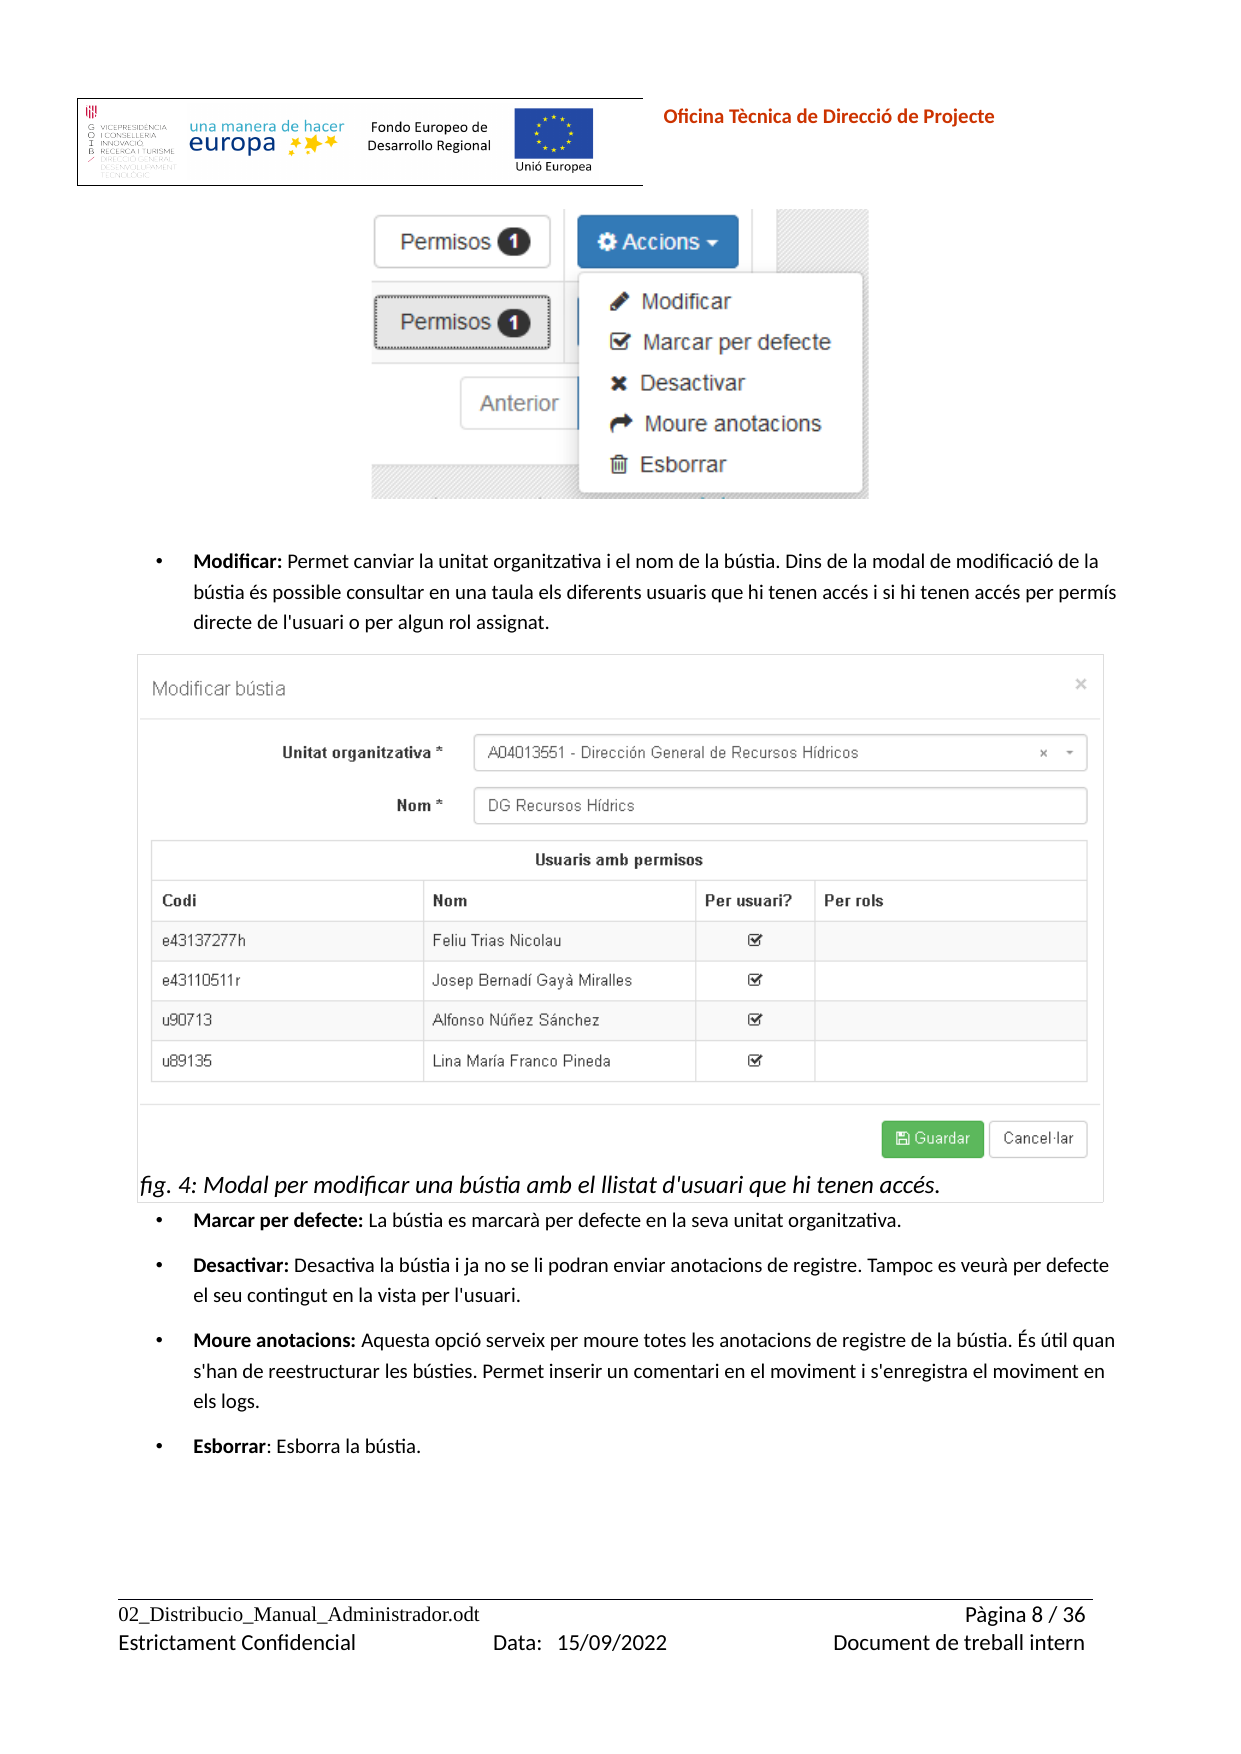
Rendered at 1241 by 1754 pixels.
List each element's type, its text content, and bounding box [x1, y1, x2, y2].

list Moure anotacions: Aquesta opció serveix per moure totes les anotacions de registre de la bústia. És útil quan s'han de reestructurar les bústies. Permet inserir un comentari en el moviment i s'enregistra el moviment en els logs. [156, 1328, 1122, 1414]
list Marcar per defecte: La bústia es marcarà per defecte en la seva unitat organitzativa. [138, 655, 1103, 1202]
list Esborrar: Esborra la bústia. [156, 1433, 1122, 1459]
list Modificar: Permet canviar la unitat organitzativa i el nom de la bústia. Dins de la modal de modificació de la bústia és possible consultar en una taula els diferents usuaris que hi tenen accés i si hi tenen accés per permís directe de l'usuari o per algun rol assignat. [156, 548, 1122, 635]
picture [140, 669, 1101, 1163]
list fig. 4: Modal per modificar una bústia amb el llistat d'usuari que hi tenen accés. [140, 1163, 1100, 1199]
list Desactivar: Desactiva la bústia i ja no se li podran enviar anotacions de registre. Tampoc es veurà per defecte el seu contingut en la vista per l'usuari. [156, 1252, 1122, 1308]
picture [82, 103, 181, 180]
picture [187, 103, 599, 180]
list Marcar per defecte: La bústia es marcarà per defecte en la seva unitat organitzativa. [156, 654, 1122, 1233]
picture [371, 209, 869, 499]
